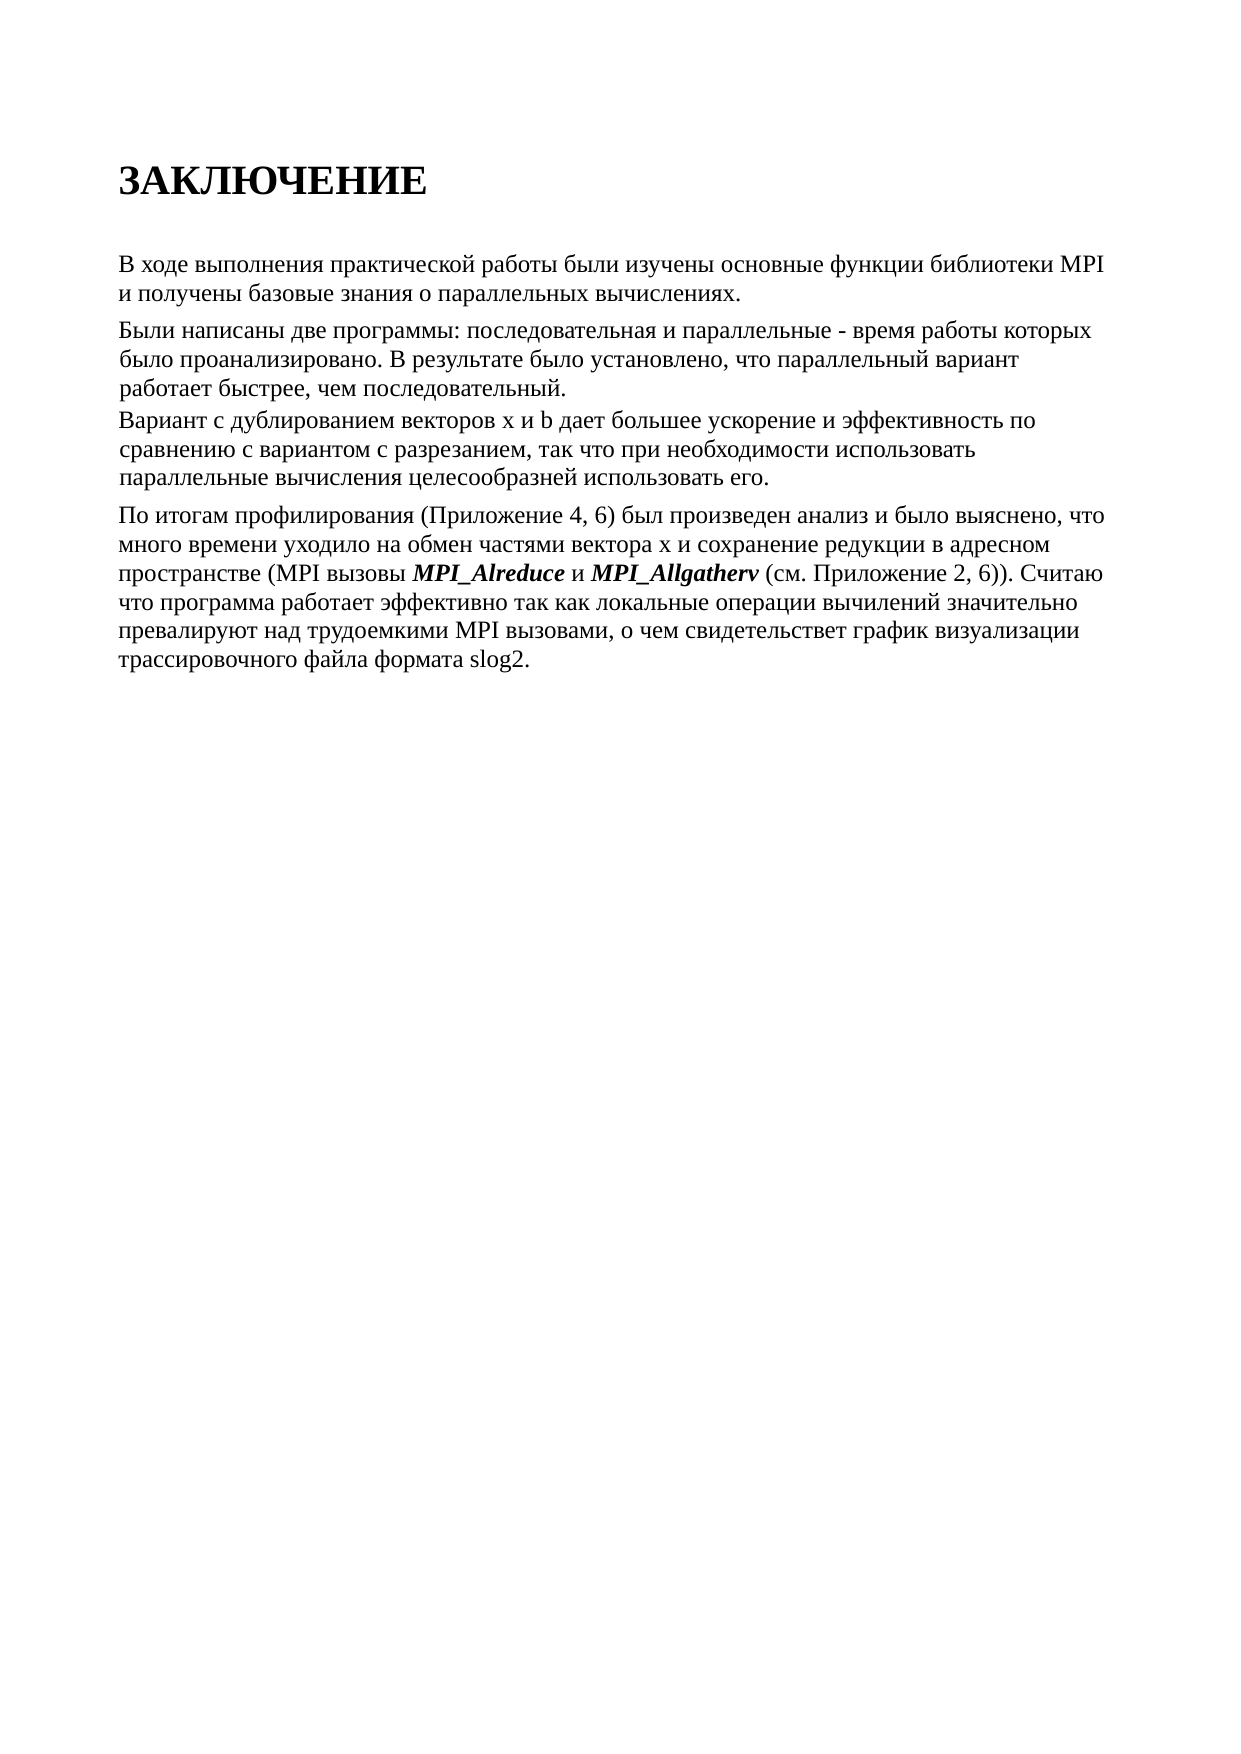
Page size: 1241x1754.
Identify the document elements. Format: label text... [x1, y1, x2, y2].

subtitle ЗАКЛЮЧЕНИЕ [118, 156, 1122, 203]
subtitle В ходе выполнения практической работы были изучены основные функции библиотеки MPI и получены базовые знания о параллельных вычислениях. [118, 249, 1122, 307]
text Были написаны две программы: последовательная и параллельные - время работы которых было проанализировано. В результате было установлено, что параллельный вариант работает быстрее, чем последовательный. [118, 315, 1116, 401]
text Вариант с дублированием векторов x и b дает большее ускорение и эффективность по сравнению с вариантом с разрезанием, так что при необходимости использовать параллельные вычисления целесообразней использовать его. [118, 405, 1116, 491]
text По итогам профилирования (Приложение 4, 6) был произведен анализ и было выяснено, что много времени уходило на обмен частями вектора x и сохранение редукции в адресном пространстве (MPI вызовы MPI_Alreduce и MPI_Allgatherv (см. Приложение 2, 6)). Считаю что программа работает эффективно так как локальные операции вычилений значительно превалируют над трудоемкими MPI вызовами, о чем свидетельствет график визуализации трассировочного файла формата slog2. [118, 501, 1122, 673]
